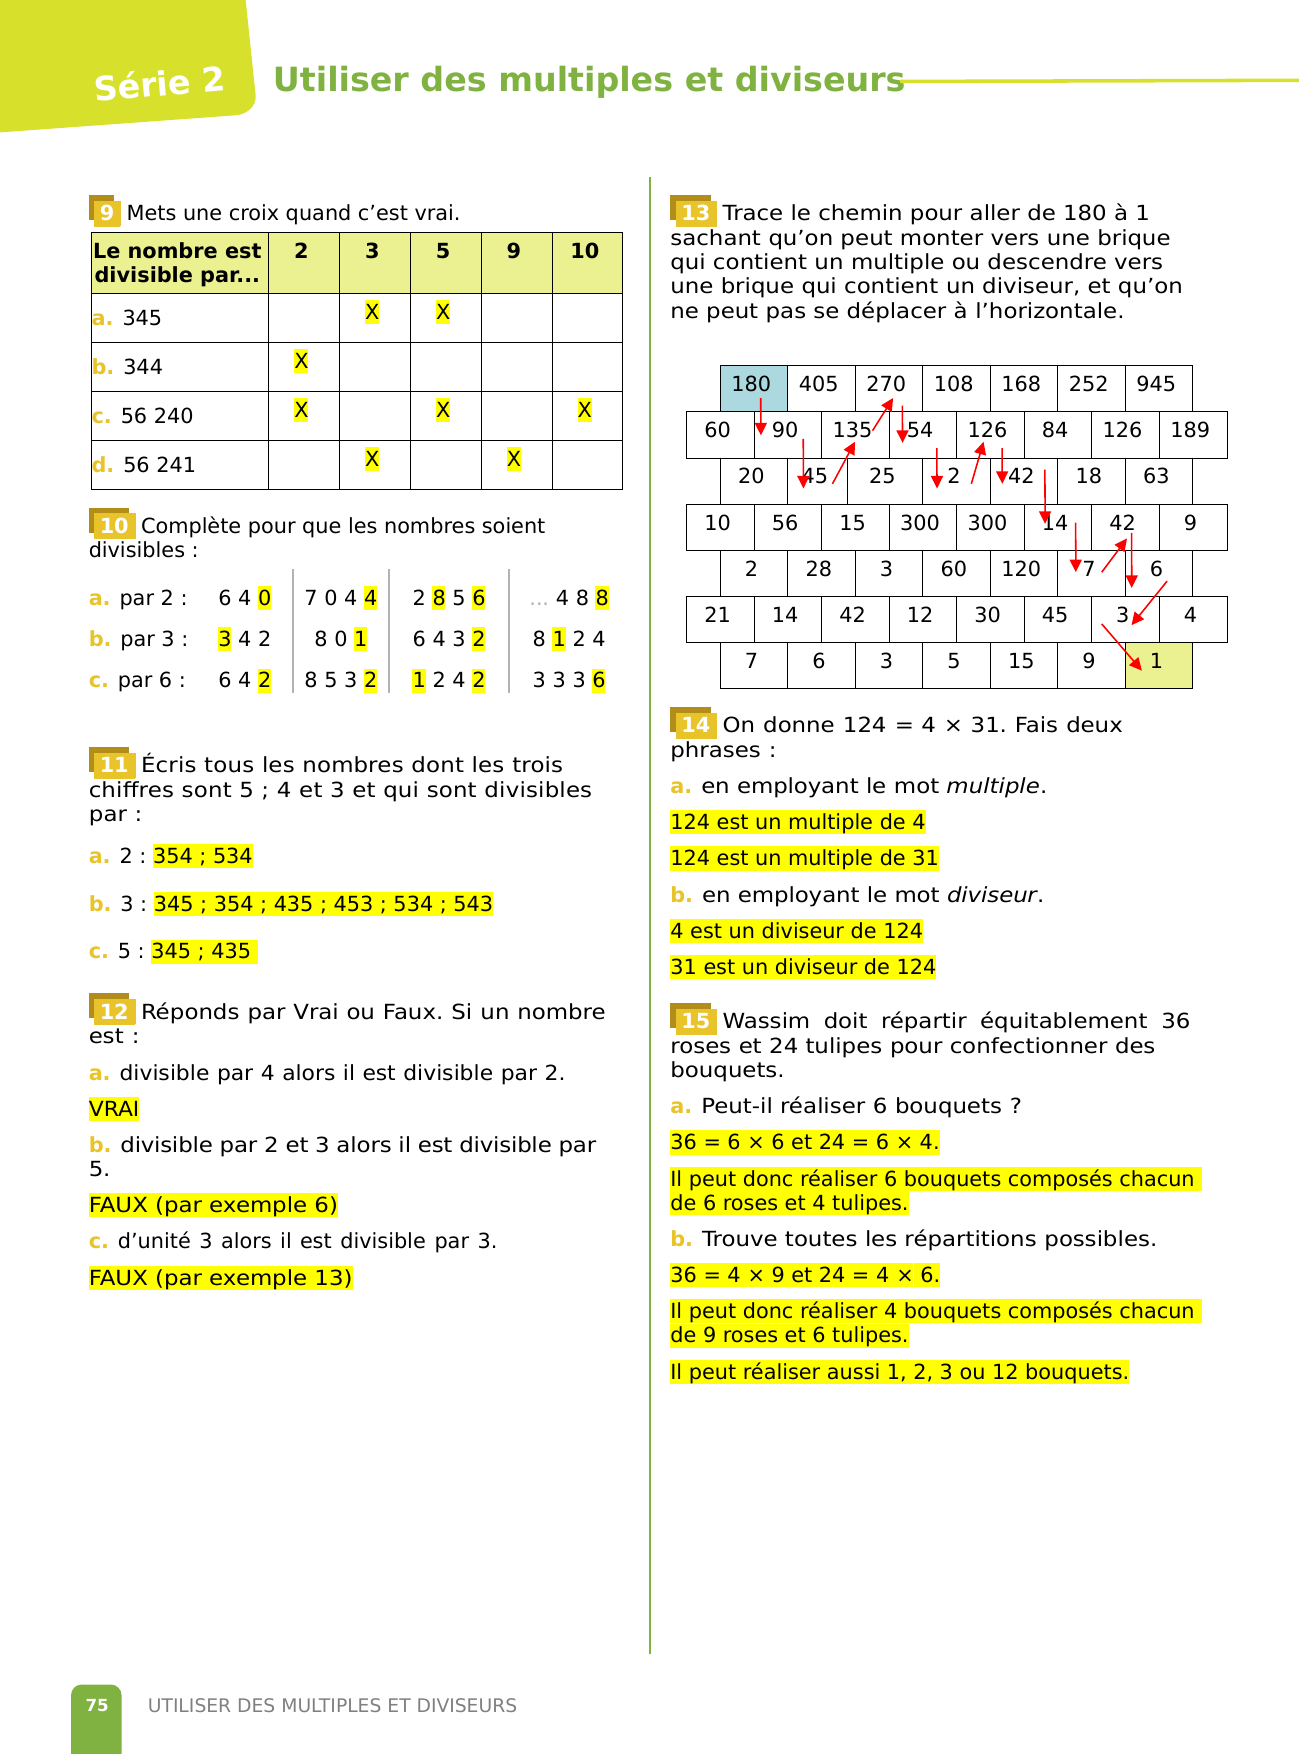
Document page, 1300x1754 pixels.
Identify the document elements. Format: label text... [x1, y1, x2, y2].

table_cell X [482, 441, 552, 489]
table_cell 84 [1025, 412, 1091, 457]
subtitle Écris tous les nombres dont les trois chiffres sont 5 ; 4 et 3 et qui sont divisibles par : [88, 747, 629, 826]
table_cell 63 [1126, 459, 1192, 503]
table_cell [687, 459, 720, 503]
table_header 180 [721, 366, 787, 411]
table_cell [340, 392, 410, 440]
table_cell [1193, 643, 1227, 688]
table_header 2 [269, 233, 339, 293]
table_cell 60 [923, 551, 990, 596]
table_header par 6 : [89, 651, 196, 693]
table_cell [553, 343, 622, 391]
table_cell [411, 441, 481, 489]
table_cell 45 [788, 459, 847, 503]
subtitle Peut-il réaliser 6 bouquets ? [670, 1094, 1205, 1118]
table_cell 30 [957, 597, 1024, 642]
table_header 2 8 5 6 [390, 569, 508, 610]
table_header [687, 365, 720, 411]
table_cell X [269, 392, 339, 440]
table_header 8 1 2 4 [510, 610, 629, 651]
table_cell 25 [848, 459, 922, 503]
table_cell 9 [1058, 643, 1125, 688]
table_cell 126 [1092, 412, 1159, 457]
table_cell [269, 441, 339, 489]
table_cell 60 [687, 412, 754, 457]
table_cell 3 [1092, 597, 1159, 642]
table_cell [269, 294, 339, 342]
table_cell [482, 294, 552, 342]
table_cell [1193, 459, 1227, 503]
table_cell 2 [923, 459, 990, 503]
table_header ... 4 8 8 [510, 569, 629, 610]
table_cell 10 [687, 505, 754, 550]
table_cell 56 [755, 505, 821, 550]
table_cell 42 [1092, 505, 1159, 550]
table_cell 6 [1126, 551, 1192, 596]
table_cell X [340, 294, 410, 342]
table_header 3 3 3 6 [510, 651, 629, 693]
subtitle Trouve toutes les répartitions possibles. [670, 1227, 1205, 1251]
subtitle Wassim doit répartir équitablement 36 roses et 24 tulipes pour confectionner des bouquets. [670, 1003, 1211, 1082]
table_cell 344 [92, 343, 268, 391]
table_cell 1 [1126, 643, 1192, 688]
subtitle Trace le chemin pour aller de 180 à 1 sachant qu’on peut monter vers une brique qui contient un multiple ou descendre vers une brique qui contient un diviseur, et qu’on ne peut pas se déplacer à l’horizontale. [670, 195, 1211, 323]
subtitle d’unité 3 alors il est divisible par 3. [88, 1229, 623, 1254]
table_header 1 2 4 2 [390, 651, 508, 693]
table_cell 4 [1160, 597, 1227, 642]
table_cell 42 [822, 597, 889, 642]
table_cell 120 [991, 551, 1057, 596]
subtitle Il peut donc réaliser 6 bouquets composés chacun de 6 roses et 4 tulipes. [670, 1167, 1205, 1215]
table_header 5 [411, 233, 481, 293]
table_cell 3 [856, 551, 922, 596]
table_cell 135 [822, 412, 889, 457]
table_header 168 [991, 366, 1057, 411]
table_cell [411, 343, 481, 391]
table_cell 21 [687, 597, 754, 642]
subtitle Complète pour que les nombres soient divisibles : [88, 507, 629, 563]
table_cell X [553, 392, 622, 440]
subtitle 36 = 4 × 9 et 24 = 4 × 6. [940, 1263, 1205, 1287]
table_cell 90 [755, 412, 821, 457]
table_header 10 [553, 233, 622, 293]
table_cell 300 [890, 505, 956, 550]
table_header 6 4 3 2 [390, 610, 508, 651]
subtitle en employant le mot multiple. [670, 774, 1205, 798]
table_cell 189 [1160, 412, 1227, 457]
table_cell 9 [1160, 505, 1227, 550]
subtitle FAUX (par exemple 6) [88, 1193, 623, 1217]
subtitle 124 est un multiple de 4 [926, 810, 1205, 834]
table_cell [553, 441, 622, 489]
table_cell X [340, 441, 410, 489]
table_cell [482, 343, 552, 391]
subtitle en employant le mot diviseur. [670, 883, 1205, 907]
table_cell 300 [957, 505, 1024, 550]
table_header par 3 : [89, 610, 196, 651]
list 3 : 345 ; 354 ; 435 ; 453 ; 534 ; 543 [493, 892, 629, 916]
table_cell 42 [991, 459, 1057, 503]
subtitle VRAI [88, 1097, 623, 1121]
list 5 : 345 ; 435 [88, 939, 629, 964]
table_cell 7 [721, 643, 787, 688]
table_cell 20 [721, 459, 787, 503]
subtitle Il peut réaliser aussi 1, 2, 3 ou 12 bouquets. [1129, 1360, 1205, 1384]
table_cell 56 241 [92, 441, 268, 489]
table_cell X [411, 392, 481, 440]
subtitle 36 = 6 × 6 et 24 = 6 × 4. [940, 1130, 1205, 1155]
table_cell 54 [890, 412, 956, 457]
table_cell 15 [991, 643, 1057, 688]
table_header 9 [482, 233, 552, 293]
table_cell 12 [890, 597, 956, 642]
subtitle 4 est un diviseur de 124 [923, 919, 1205, 943]
table_header 405 [788, 366, 855, 411]
subtitle divisible par 2 et 3 alors il est divisible par 5. [88, 1133, 623, 1181]
table_header 6 4 0 [196, 569, 292, 610]
table_header Le nombre est divisible par... [92, 233, 268, 293]
table_cell [340, 343, 410, 391]
table_header 3 4 2 [196, 610, 292, 651]
table_cell 14 [755, 597, 821, 642]
table_cell [553, 294, 622, 342]
table_cell 15 [822, 505, 889, 550]
table_cell X [411, 294, 481, 342]
table_header 8 0 1 [294, 610, 388, 651]
table_cell [687, 551, 720, 596]
table_header 6 4 2 [196, 651, 292, 693]
table_header 8 5 3 2 [294, 651, 388, 693]
table_header 7 0 4 4 [294, 569, 388, 610]
table_cell X [269, 343, 339, 391]
list 3 : 345 ; 354 ; 435 ; 453 ; 534 ; 543 [88, 892, 154, 916]
table_cell 45 [1025, 597, 1091, 642]
list 2 : 354 ; 534 [253, 844, 629, 868]
subtitle Réponds par Vrai ou Faux. Si un nombre est : [88, 993, 629, 1049]
table_cell [687, 643, 720, 688]
table_cell [482, 392, 552, 440]
table_cell 3 [856, 643, 922, 688]
table_header [1193, 365, 1227, 411]
subtitle divisible par 4 alors il est divisible par 2. [88, 1061, 623, 1085]
table_header 108 [923, 366, 990, 411]
subtitle 31 est un diviseur de 124 [936, 955, 1205, 979]
subtitle 124 est un multiple de 31 [939, 846, 1205, 871]
table_header 945 [1126, 366, 1192, 411]
table_cell 28 [788, 551, 855, 596]
subtitle On donne 124 = 4 × 31. Fais deux phrases : [670, 707, 1211, 762]
table_cell 14 [1025, 505, 1091, 550]
table_cell 6 [788, 643, 855, 688]
table_cell 56 240 [92, 392, 268, 440]
table_header 3 [340, 233, 410, 293]
list 2 : 354 ; 534 [88, 844, 153, 868]
table_cell [1193, 551, 1227, 596]
table_cell 7 [1058, 551, 1125, 596]
table_header 252 [1058, 366, 1125, 411]
subtitle Il peut donc réaliser 4 bouquets composés chacun de 9 roses et 6 tulipes. [670, 1299, 1205, 1348]
table_cell 126 [957, 412, 1024, 457]
table_header 270 [856, 366, 922, 411]
table_cell 18 [1058, 459, 1125, 503]
subtitle Mets une croix quand c’est vrai. [114, 195, 629, 226]
table_cell 345 [92, 294, 268, 342]
table_cell 2 [721, 551, 787, 596]
table_header par 2 : [89, 569, 196, 610]
table_cell 5 [923, 643, 990, 688]
subtitle FAUX (par exemple 13) [88, 1266, 623, 1290]
